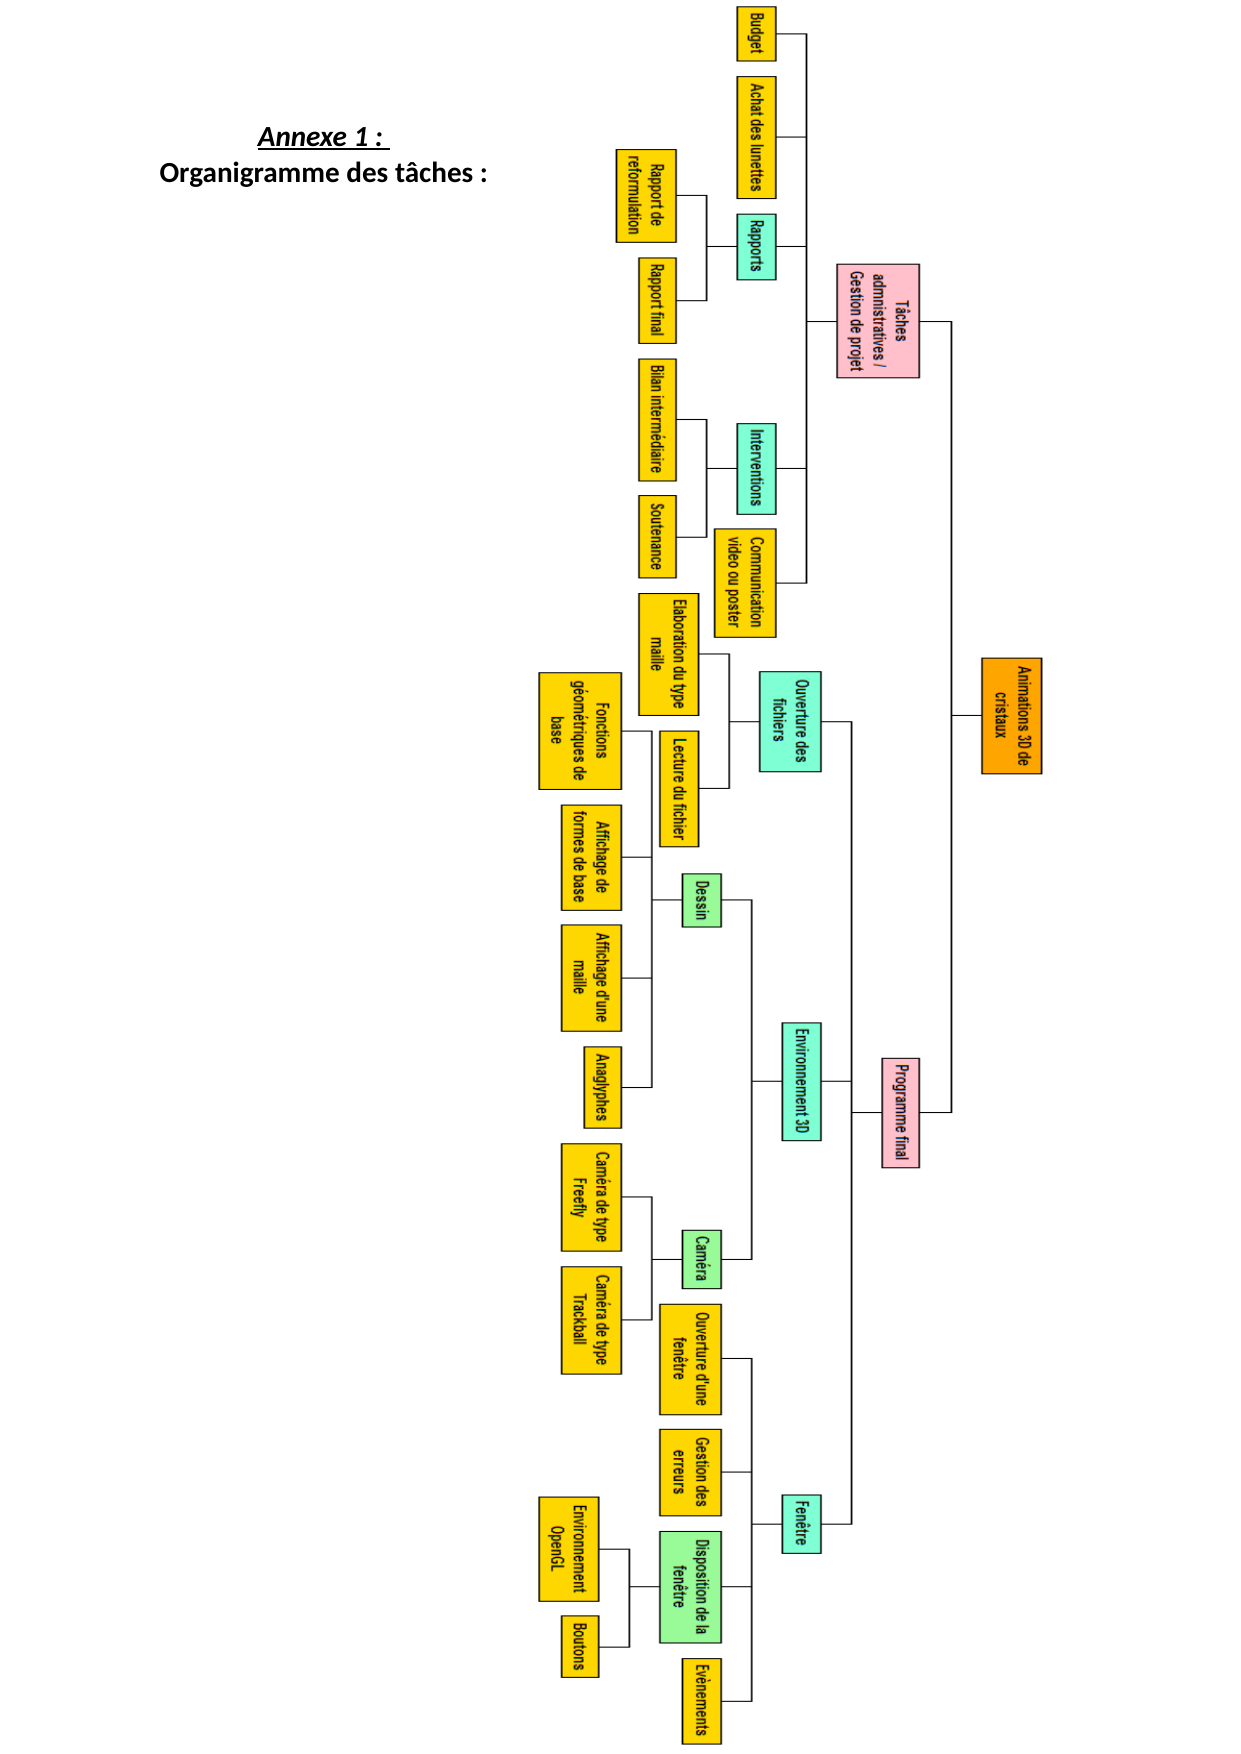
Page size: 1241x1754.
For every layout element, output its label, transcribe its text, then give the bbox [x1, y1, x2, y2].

picture [529, 0, 1054, 1754]
text [1054, 118, 1122, 154]
text Organigramme des tâches : [118, 154, 529, 189]
text Annexe 1 : [118, 118, 529, 154]
text [1054, 154, 1122, 189]
